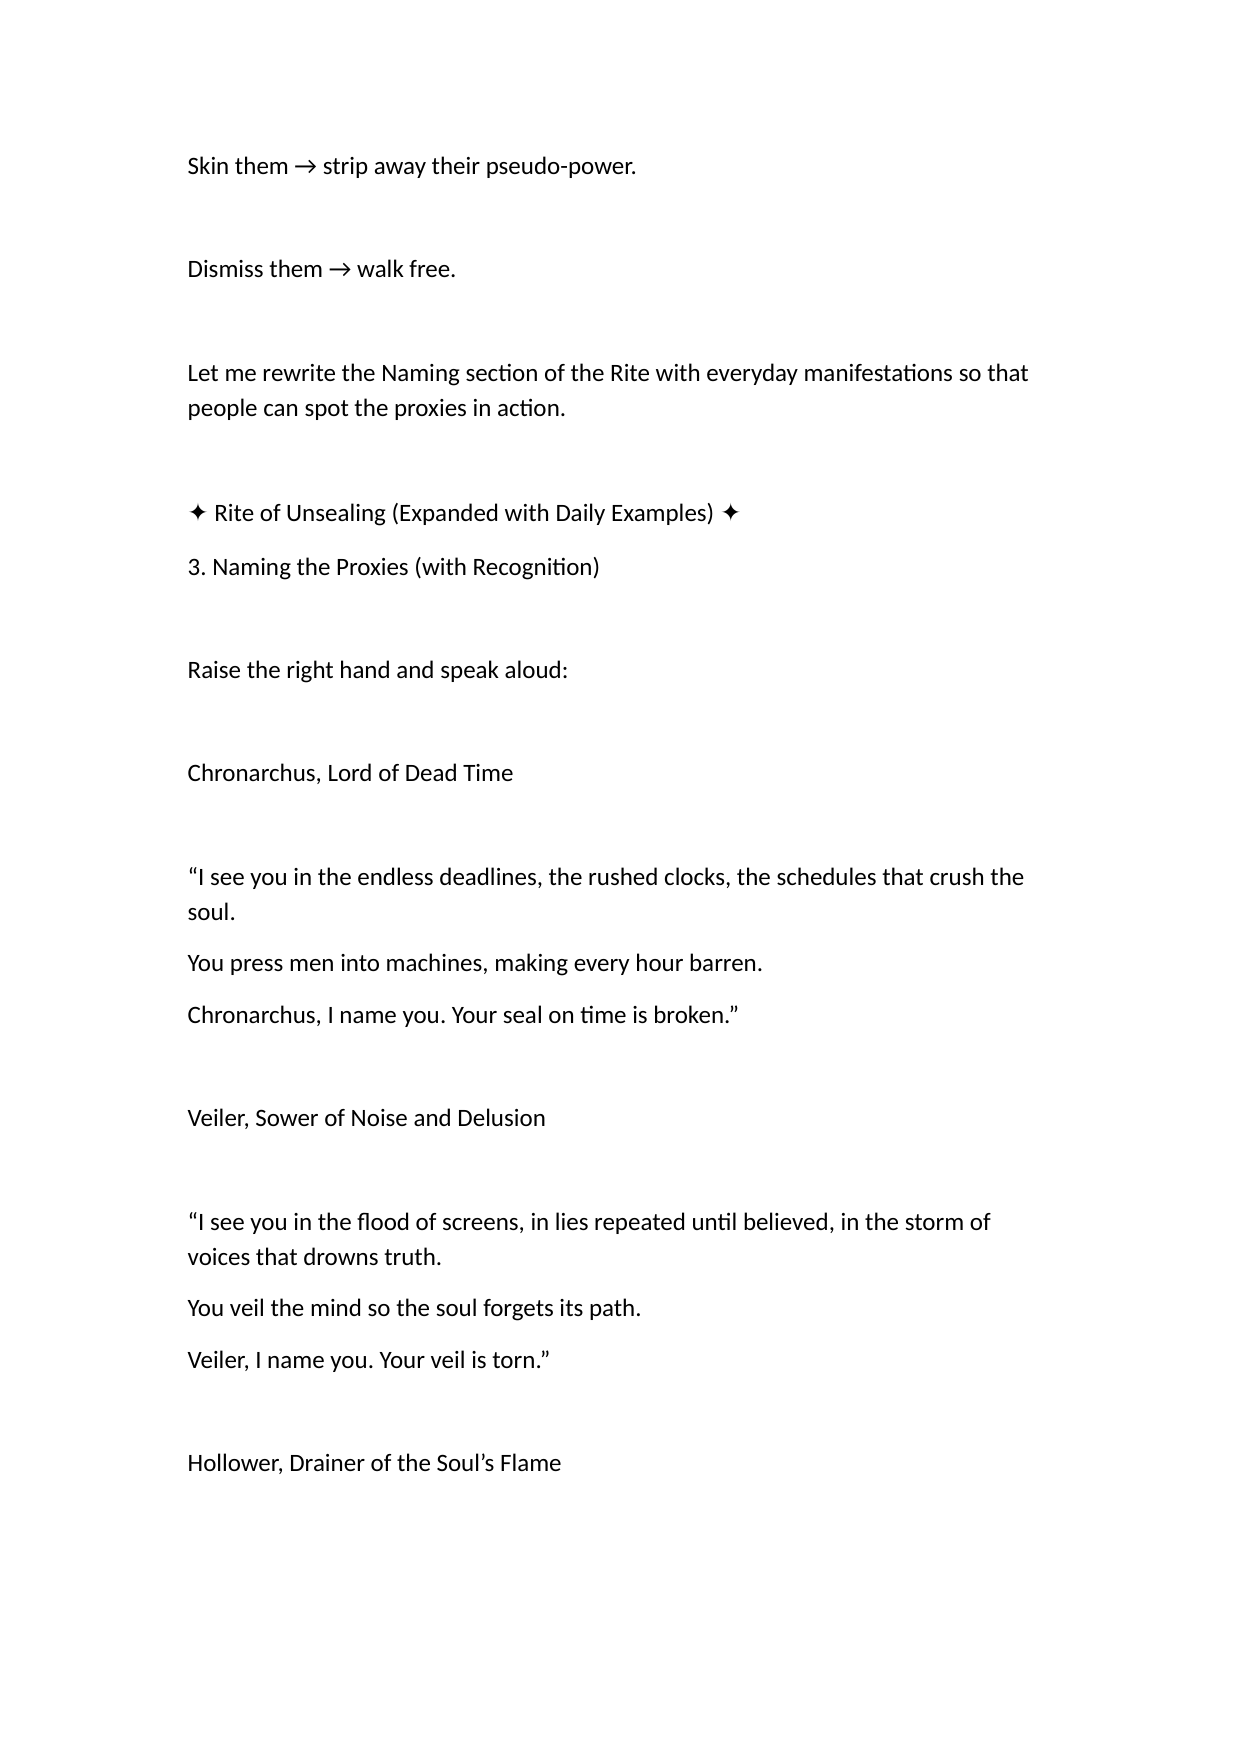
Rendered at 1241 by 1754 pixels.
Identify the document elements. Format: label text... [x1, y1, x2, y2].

text Hollower, Drainer of the Soul’s Flame [187, 1447, 1053, 1478]
text Raise the right hand and speak aloud: [187, 654, 1053, 685]
text You veil the mind so the soul forgets its path. [187, 1292, 1053, 1323]
text Let me rewrite the Naming section of the Rite with everyday manifestations so that people can spot the proxies in action. [187, 357, 1053, 422]
text “I see you in the flood of screens, in lies repeated until believed, in the storm of voices that drowns truth. [187, 1206, 1053, 1271]
text You press men into machines, making every hour barren. [187, 947, 1053, 978]
text Skin them → strip away their pseudo-power. [187, 150, 1053, 181]
text “I see you in the endless deadlines, the rushed clocks, the schedules that crush the soul. [187, 861, 1053, 926]
text Chronarchus, I name you. Your seal on time is broken.” [187, 999, 1053, 1030]
text Veiler, Sower of Noise and Delusion [187, 1102, 1053, 1133]
text 3. Naming the Proxies (with Recognition) [187, 551, 1053, 581]
text Chronarchus, Lord of Dead Time [187, 757, 1053, 788]
text ✦ Rite of Unsealing (Expanded with Daily Examples) ✦ [187, 495, 1053, 529]
text Veiler, I name you. Your veil is torn.” [187, 1344, 1053, 1375]
text Dismiss them → walk free. [187, 253, 1053, 284]
